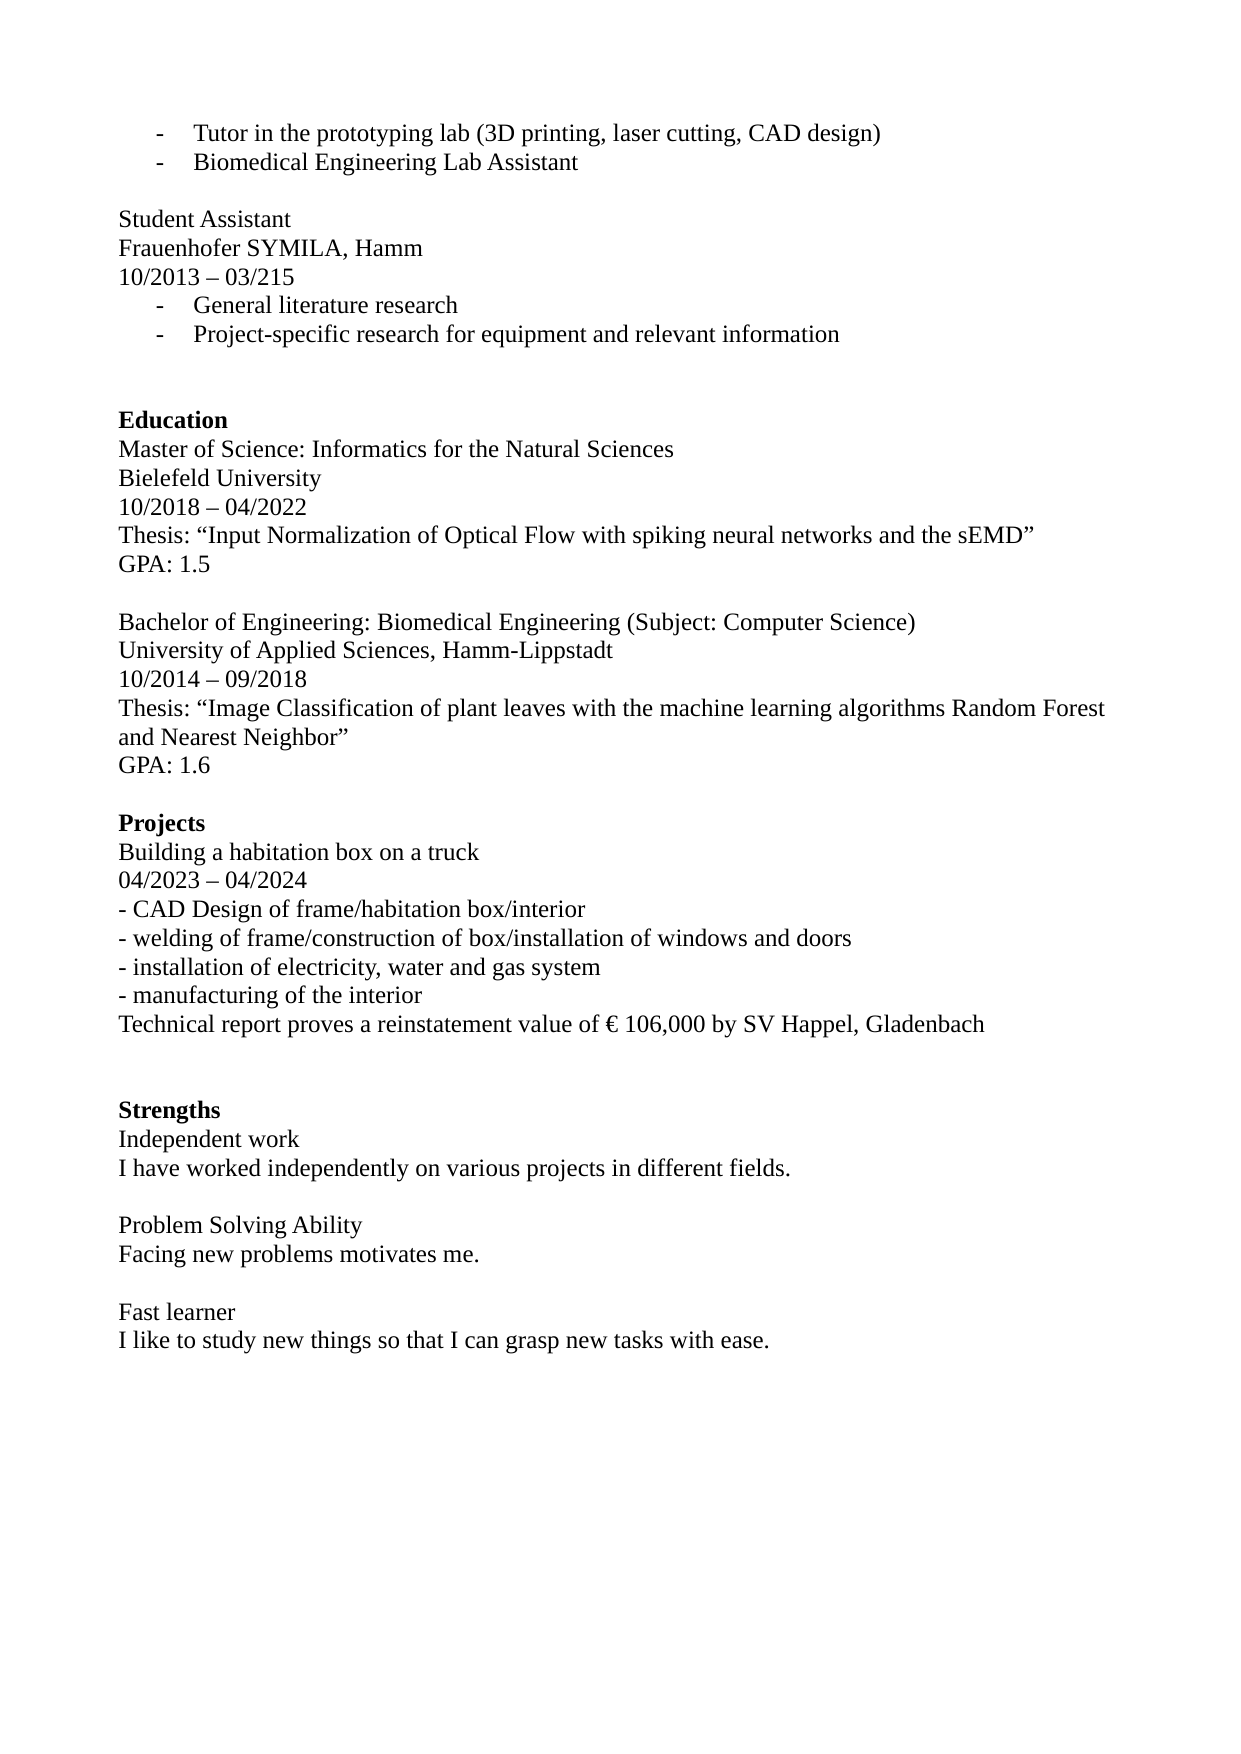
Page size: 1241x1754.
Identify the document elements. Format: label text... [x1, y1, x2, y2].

text Technical report proves a reinstatement value of € 106,000 by SV Happel, Gladenbach [118, 1009, 1122, 1038]
text I like to study new things so that I can grasp new tasks with ease. [118, 1326, 1122, 1354]
text I have worked independently on various projects in different fields. [118, 1153, 1122, 1182]
list Biomedical Engineering Lab Assistant [156, 147, 1122, 176]
text Fast learner [118, 1297, 1122, 1326]
text - welding of frame/construction of box/installation of windows and doors [118, 923, 1122, 952]
text Problem Solving Ability [118, 1211, 1122, 1239]
text Bielefeld University [118, 463, 1122, 492]
text GPA: 1.5 [118, 549, 1122, 578]
text Bachelor of Engineering: Biomedical Engineering (Subject: Computer Science) [118, 607, 1122, 636]
text 10/2013 – 03/215 [118, 262, 1122, 291]
text Building a habitation box on a truck [118, 837, 1122, 866]
list Tutor in the prototyping lab (3D printing, laser cutting, CAD design) [156, 118, 1122, 147]
text Thesis: “Input Normalization of Optical Flow with spiking neural networks and the sEMD” [118, 521, 1122, 549]
text Education [118, 406, 1122, 434]
text Student Assistant [118, 204, 1122, 233]
text GPA: 1.6 [118, 751, 1122, 779]
text - CAD Design of frame/habitation box/interior [118, 894, 1122, 923]
text Master of Science: Informatics for the Natural Sciences [118, 434, 1122, 463]
text Strengths [118, 1096, 1122, 1124]
text Projects [118, 808, 1122, 837]
text 04/2023 – 04/2024 [118, 866, 1122, 894]
text 10/2014 – 09/2018 [118, 664, 1122, 693]
text Frauenhofer SYMILA, Hamm [118, 233, 1122, 262]
text Independent work [118, 1124, 1122, 1153]
list General literature research [156, 291, 1122, 319]
text - installation of electricity, water and gas system [118, 952, 1122, 981]
text Facing new problems motivates me. [118, 1239, 1122, 1268]
text University of Applied Sciences, Hamm-Lippstadt [118, 636, 1122, 664]
list Project-specific research for equipment and relevant information [156, 319, 1122, 348]
text - manufacturing of the interior [118, 981, 1122, 1009]
text 10/2018 – 04/2022 [118, 492, 1122, 521]
text Thesis: “Image Classification of plant leaves with the machine learning algorithms Random Forest and Nearest Neighbor” [118, 693, 1122, 751]
